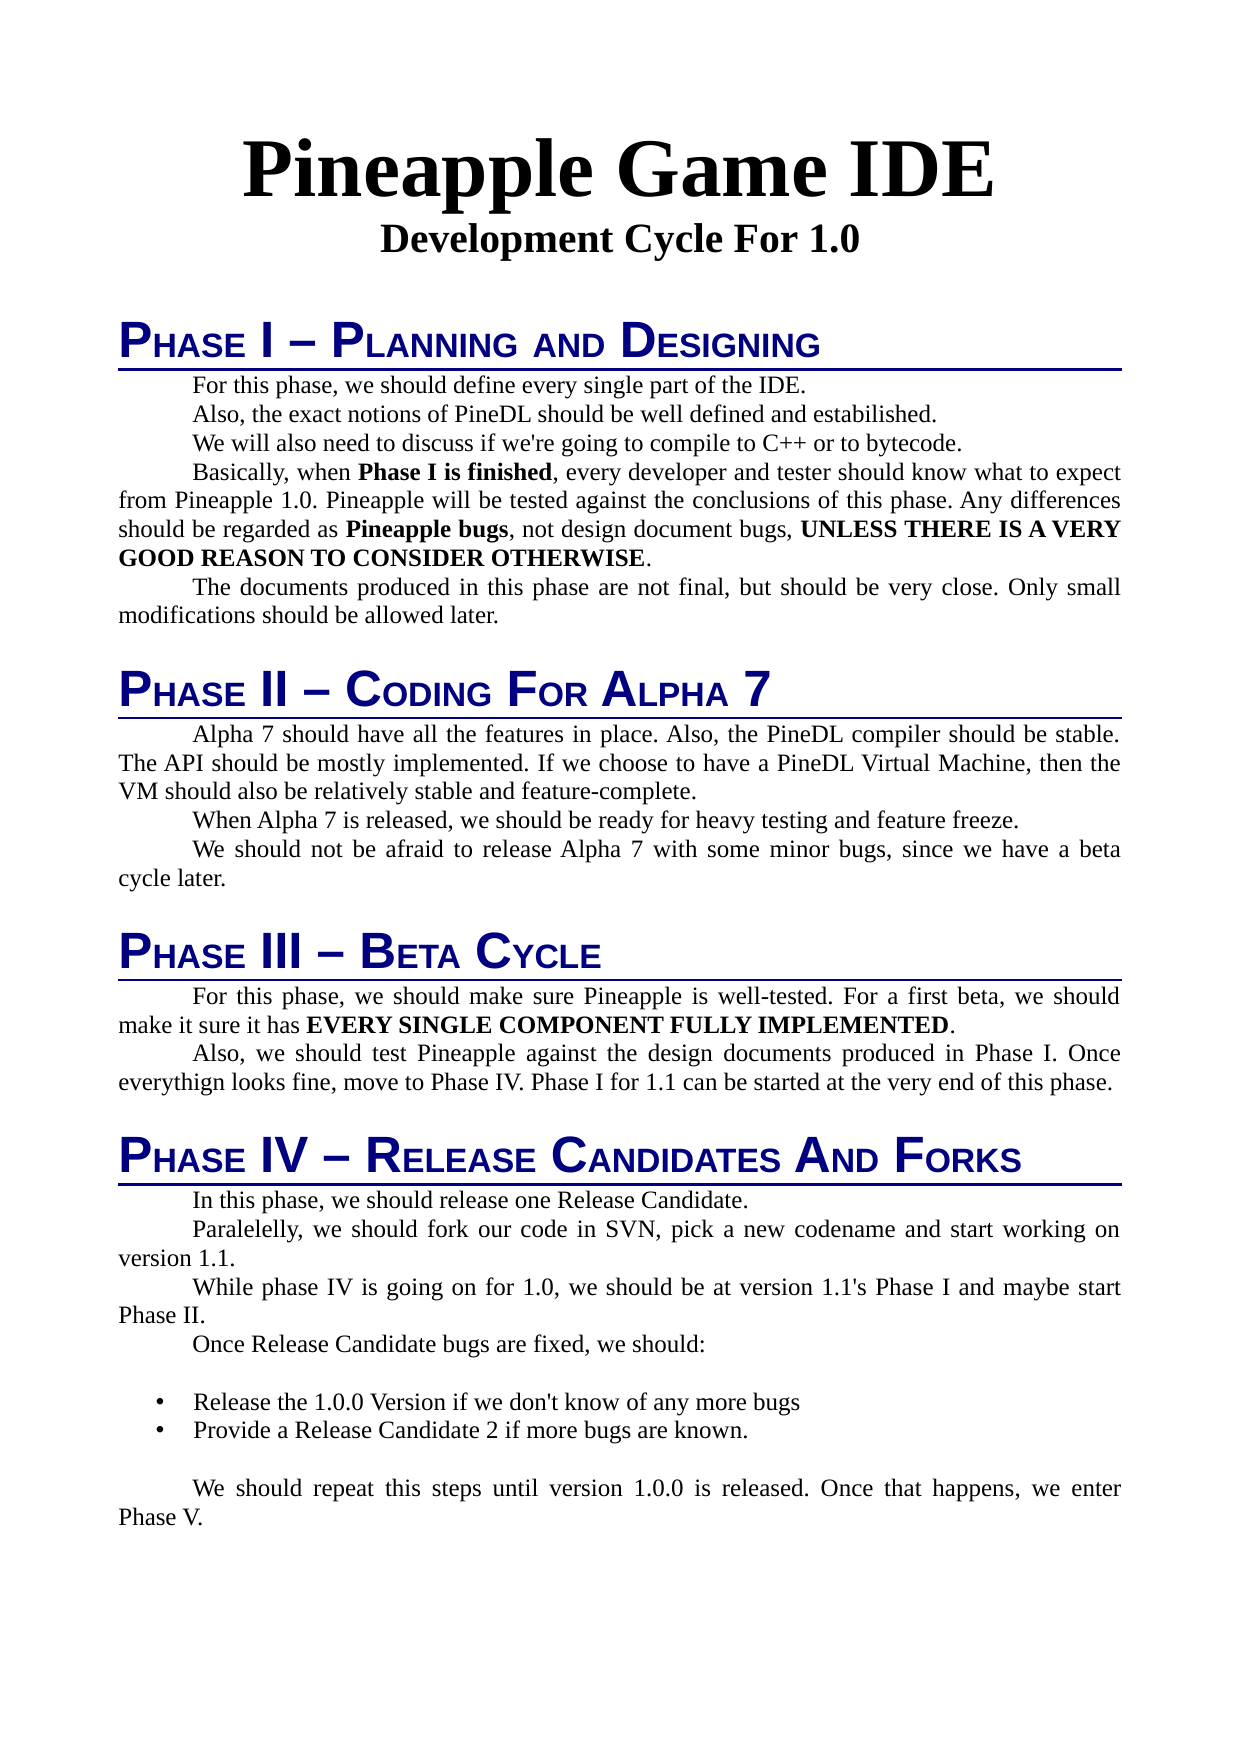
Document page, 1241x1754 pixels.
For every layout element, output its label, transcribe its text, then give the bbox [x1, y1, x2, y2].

text Pineapple Game IDE [118, 118, 1122, 214]
text Also, the exact notions of PineDL should be well defined and estabilished. [118, 399, 1122, 428]
subtitle Phase IV – Release Candidates And Forks [118, 1125, 1122, 1183]
subtitle Phase II – Coding For Alpha 7 [118, 658, 1122, 717]
text We should not be afraid to release Alpha 7 with some minor bugs, since we have a beta cycle later. [118, 834, 1122, 891]
text We will also need to discuss if we're going to compile to C++ or to bytecode. [118, 428, 1122, 457]
subtitle Phase III – Beta Cycle [118, 920, 1122, 979]
text The documents produced in this phase are not final, but should be very close. Only small modifications should be allowed later. [118, 572, 1122, 629]
text Paralelelly, we should fork our code in SVN, pick a new codename and start working on version 1.1. [118, 1214, 1122, 1272]
text Basically, when Phase I is finished, every developer and tester should know what to expect from Pineapple 1.0. Pineapple will be tested against the conclusions of this phase. Any differences should be regarded as Pineapple bugs, not design document bugs, UNLESS THERE IS A VERY GOOD REASON TO CONSIDER OTHERWISE. [118, 457, 1122, 572]
text We should repeat this steps until version 1.0.0 is released. Once that happens, we enter Phase V. [118, 1473, 1122, 1531]
text In this phase, we should release one Release Candidate. [118, 1186, 1122, 1214]
subtitle Phase I – Planning and Designing [118, 310, 1122, 368]
text Development Cycle For 1.0 [118, 214, 1122, 262]
text Also, we should test Pineapple against the design documents produced in Phase I. Once everythign looks fine, move to Phase IV. Phase I for 1.1 can be started at the very end of this phase. [118, 1038, 1122, 1096]
list Provide a Release Candidate 2 if more bugs are known. [156, 1416, 1122, 1444]
text Once Release Candidate bugs are fixed, we should: [118, 1329, 1122, 1358]
text While phase IV is going on for 1.0, we should be at version 1.1's Phase I and maybe start Phase II. [118, 1272, 1122, 1329]
text When Alpha 7 is released, we should be ready for heavy testing and feature freeze. [118, 805, 1122, 834]
list Release the 1.0.0 Version if we don't know of any more bugs [156, 1387, 1122, 1416]
text For this phase, we should make sure Pineapple is well-tested. For a first beta, we should make it sure it has EVERY SINGLE COMPONENT FULLY IMPLEMENTED. [118, 981, 1122, 1038]
text Alpha 7 should have all the features in place. Also, the PineDL compiler should be stable. The API should be mostly implemented. If we choose to have a PineDL Virtual Machine, then the VM should also be relatively stable and feature-complete. [118, 719, 1122, 805]
text For this phase, we should define every single part of the IDE. [118, 371, 1122, 399]
